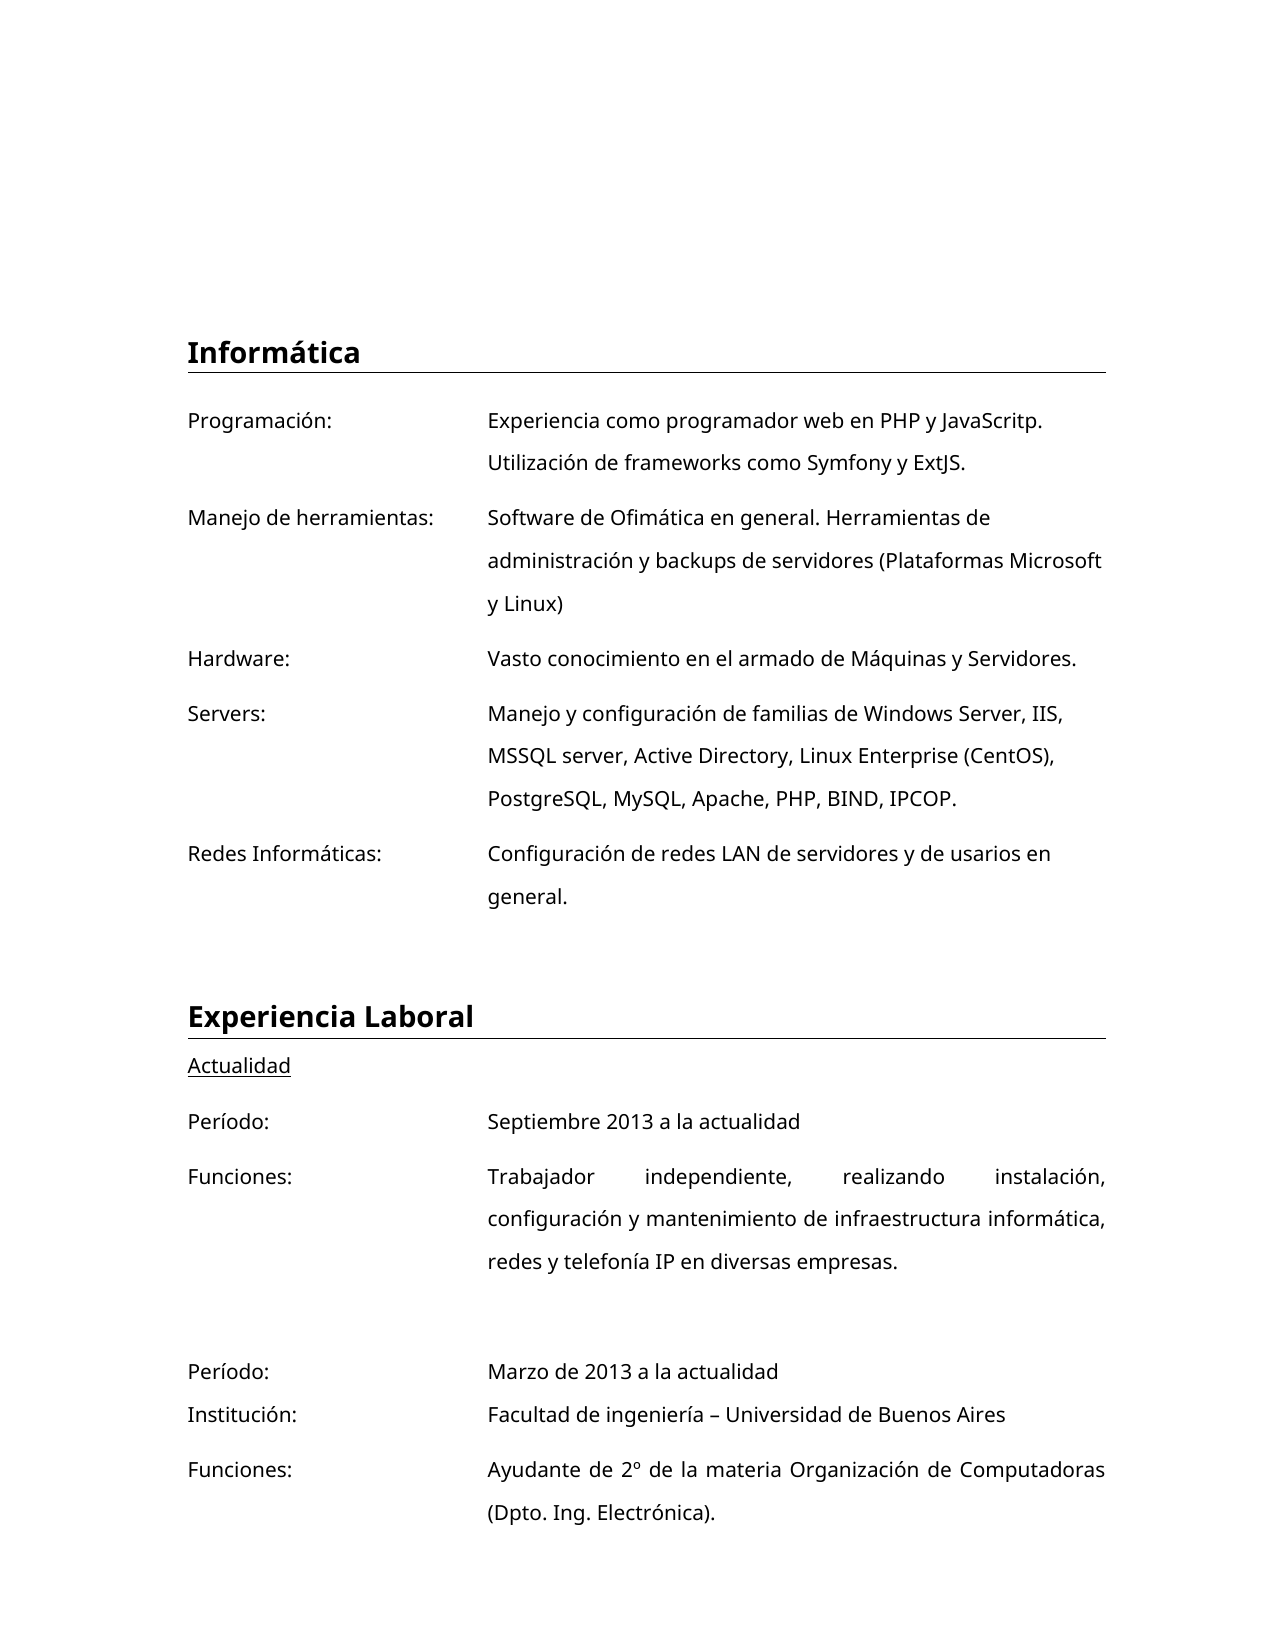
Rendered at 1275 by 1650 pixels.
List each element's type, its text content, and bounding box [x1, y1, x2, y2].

text Redes Informáticas: Configuración de redes LAN de servidores y de usarios en general. [187, 839, 1106, 910]
text Institución: Facultad de ingeniería – Universidad de Buenos Aires [187, 1400, 1106, 1428]
text Experiencia Laboral [187, 996, 1106, 1039]
text Informática [187, 333, 1106, 373]
text Funciones: Ayudante de 2º de la materia Organización de Computadoras (Dpto. Ing. Electrónica). [187, 1455, 1106, 1526]
text Período: Septiembre 2013 a la actualidad [187, 1107, 1106, 1135]
text Programación: Experiencia como programador web en PHP y JavaScritp. Utilización de frameworks como Symfony y ExtJS. [187, 406, 1106, 477]
text Actualidad [187, 1052, 1106, 1080]
text Período: Marzo de 2013 a la actualidad [187, 1357, 1106, 1386]
text Hardware: Vasto conocimiento en el armado de Máquinas y Servidores. [187, 644, 1106, 672]
text Servers: Manejo y configuración de familias de Windows Server, IIS, MSSQL server, Active Directory, Linux Enterprise (CentOS), PostgreSQL, MySQL, Apache, PHP, BIND, IPCOP. [187, 699, 1106, 812]
text Funciones: Trabajador independiente, realizando instalación, configuración y mantenimiento de infraestructura informática, redes y telefonía IP en diversas empresas. [187, 1162, 1106, 1276]
text Manejo de herramientas: Software de Ofimática en general. Herramientas de administración y backups de servidores (Plataformas Microsoft y Linux) [187, 503, 1106, 617]
